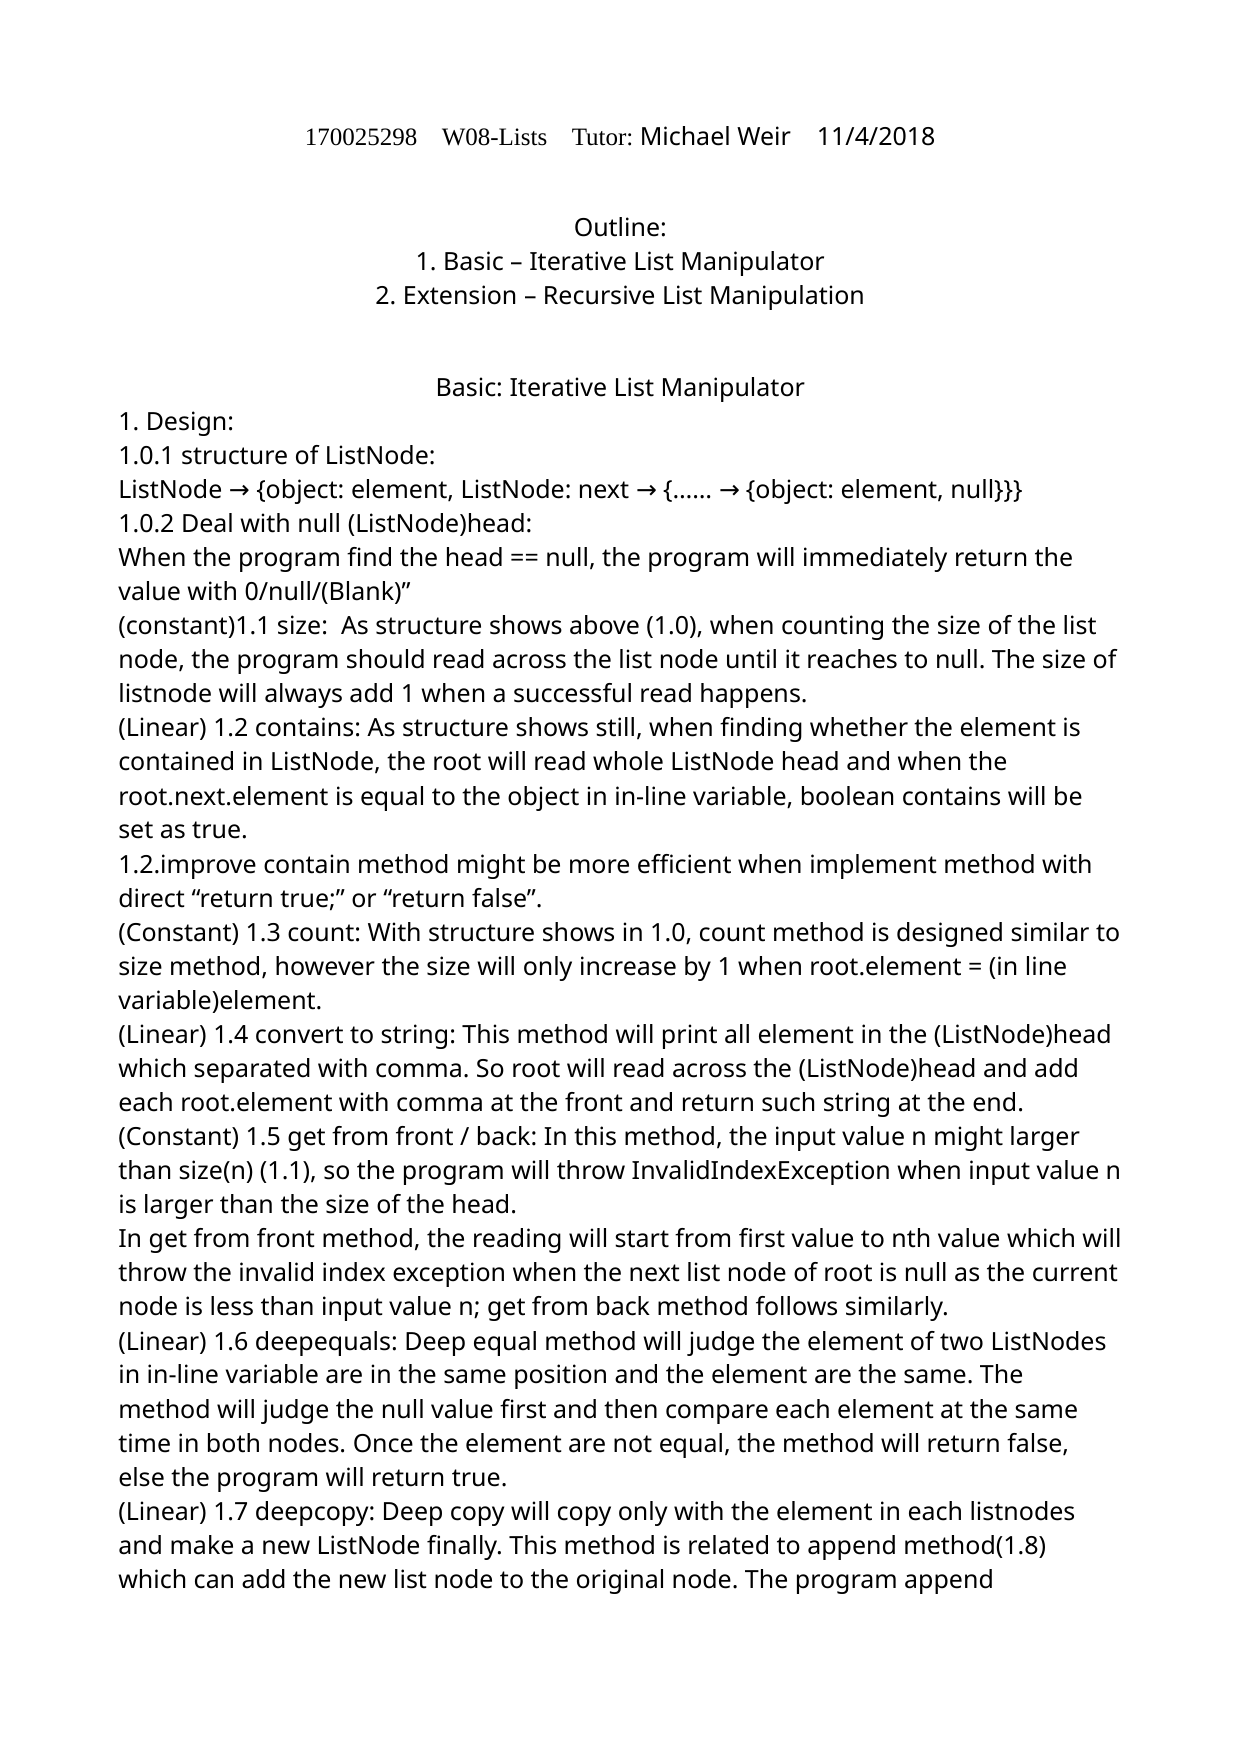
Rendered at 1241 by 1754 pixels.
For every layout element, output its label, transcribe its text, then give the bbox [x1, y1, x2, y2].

text 1.0.1 structure of ListNode: [118, 437, 1122, 472]
text 170025298 W08-Lists Tutor: Michael Weir 11/4/2018 [118, 118, 1122, 152]
text (Linear) 1.6 deepequals: Deep equal method will judge the element of two ListNodes in in-line variable are in the same position and the element are the same. The method will judge the null value first and then compare each element at the same time in both nodes. Once the element are not equal, the method will return false, else the program will return true. [118, 1323, 1122, 1493]
text ListNode → {object: element, ListNode: next → {…… → {object: element, null}}} [118, 472, 1122, 506]
text 1.2.improve contain method might be more efficient when implement method with direct “return true;” or “return false”. [118, 846, 1122, 914]
text 1. Basic – Iterative List Manipulator [118, 244, 1122, 278]
text In get from front method, the reading will start from first value to nth value which will throw the invalid index exception when the next list node of root is null as the current node is less than input value n; get from back method follows similarly. [118, 1221, 1122, 1323]
text (constant)1.1 size: As structure shows above (1.0), when counting the size of the list node, the program should read across the list node until it reaches to null. The size of listnode will always add 1 when a successful read happens. [118, 608, 1122, 710]
text Basic: Iterative List Manipulator [118, 369, 1122, 403]
text 1. Design: [118, 403, 1122, 437]
text When the program find the head == null, the program will immediately return the value with 0/null/(Blank)” [118, 540, 1122, 608]
text (Constant) 1.3 count: With structure shows in 1.0, count method is designed similar to size method, however the size will only increase by 1 when root.element = (in line variable)element. [118, 914, 1122, 1017]
text (Linear) 1.4 convert to string: This method will print all element in the (ListNode)head which separated with comma. So root will read across the (ListNode)head and add each root.element with comma at the front and return such string at the end. [118, 1017, 1122, 1119]
text Outline: [118, 210, 1122, 244]
text 2. Extension – Recursive List Manipulation [118, 278, 1122, 312]
text (Linear) 1.2 contains: As structure shows still, when finding whether the element is contained in ListNode, the root will read whole ListNode head and when the root.next.element is equal to the object in in-line variable, boolean contains will be set as true. [118, 710, 1122, 846]
text (Constant) 1.5 get from front / back: In this method, the input value n might larger than size(n) (1.1), so the program will throw InvalidIndexException when input value n is larger than the size of the head. [118, 1119, 1122, 1221]
text (Linear) 1.7 deepcopy: Deep copy will copy only with the element in each listnodes and make a new ListNode finally. This method is related to append method(1.8) which can add the new list node to the original node. The program append [118, 1493, 1122, 1596]
text 1.0.2 Deal with null (ListNode)head: [118, 506, 1122, 540]
